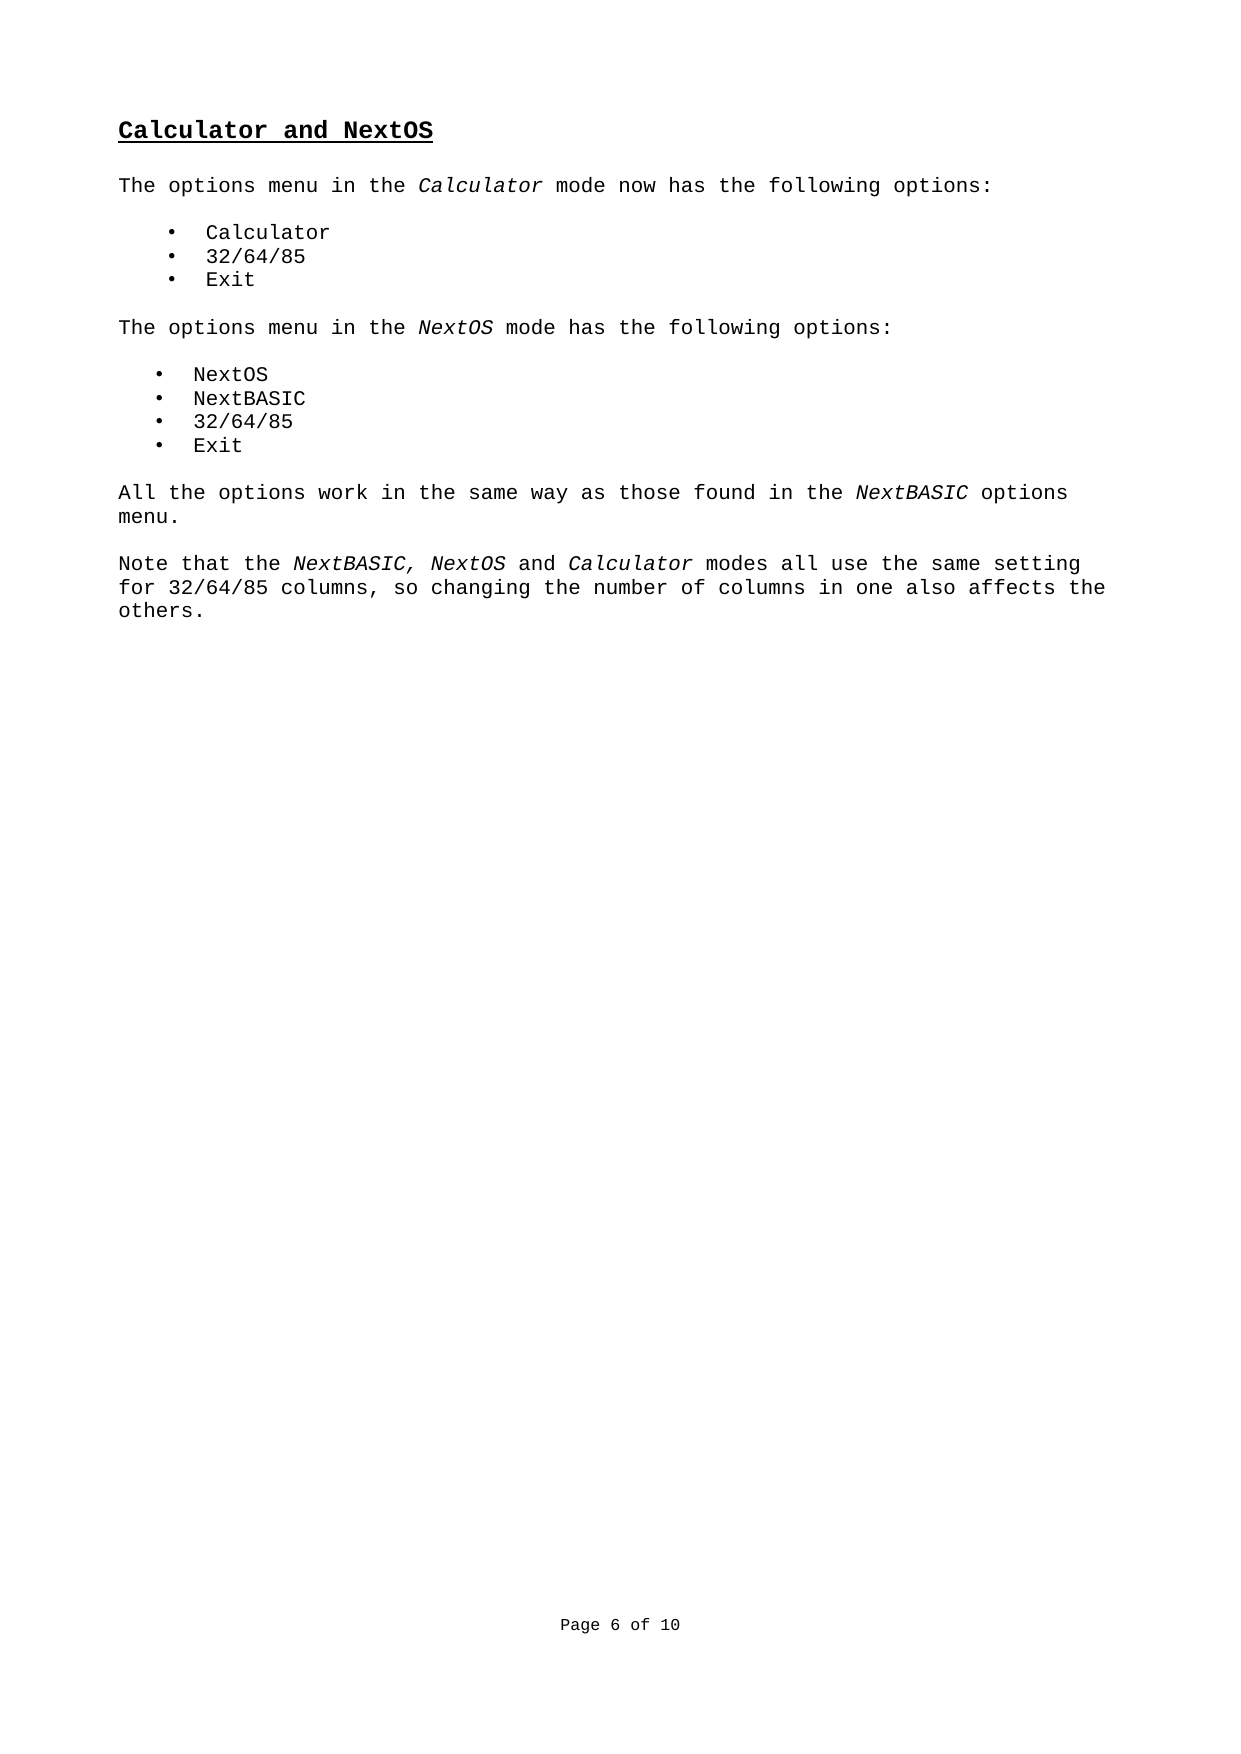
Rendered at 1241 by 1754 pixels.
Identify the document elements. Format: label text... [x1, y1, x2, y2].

text Note that the NextBASIC, NextOS and Calculator modes all use the same setting for 32/64/85 columns, so changing the number of columns in one also affects the others. [118, 553, 1122, 624]
list 32/64/85 [168, 246, 1122, 269]
text The options menu in the Calculator mode now has the following options: [118, 175, 1122, 198]
list NextBASIC [156, 388, 1122, 411]
list Exit [156, 435, 1122, 458]
text Calculator and NextOS [118, 118, 1122, 146]
list NextOS [156, 364, 1122, 388]
list 32/64/85 [156, 411, 1122, 435]
text The options menu in the NextOS mode has the following options: [118, 317, 1122, 340]
text All the options work in the same way as those found in the NextBASIC options menu. [118, 482, 1122, 529]
list Exit [168, 269, 1122, 293]
list Calculator [168, 222, 1122, 246]
